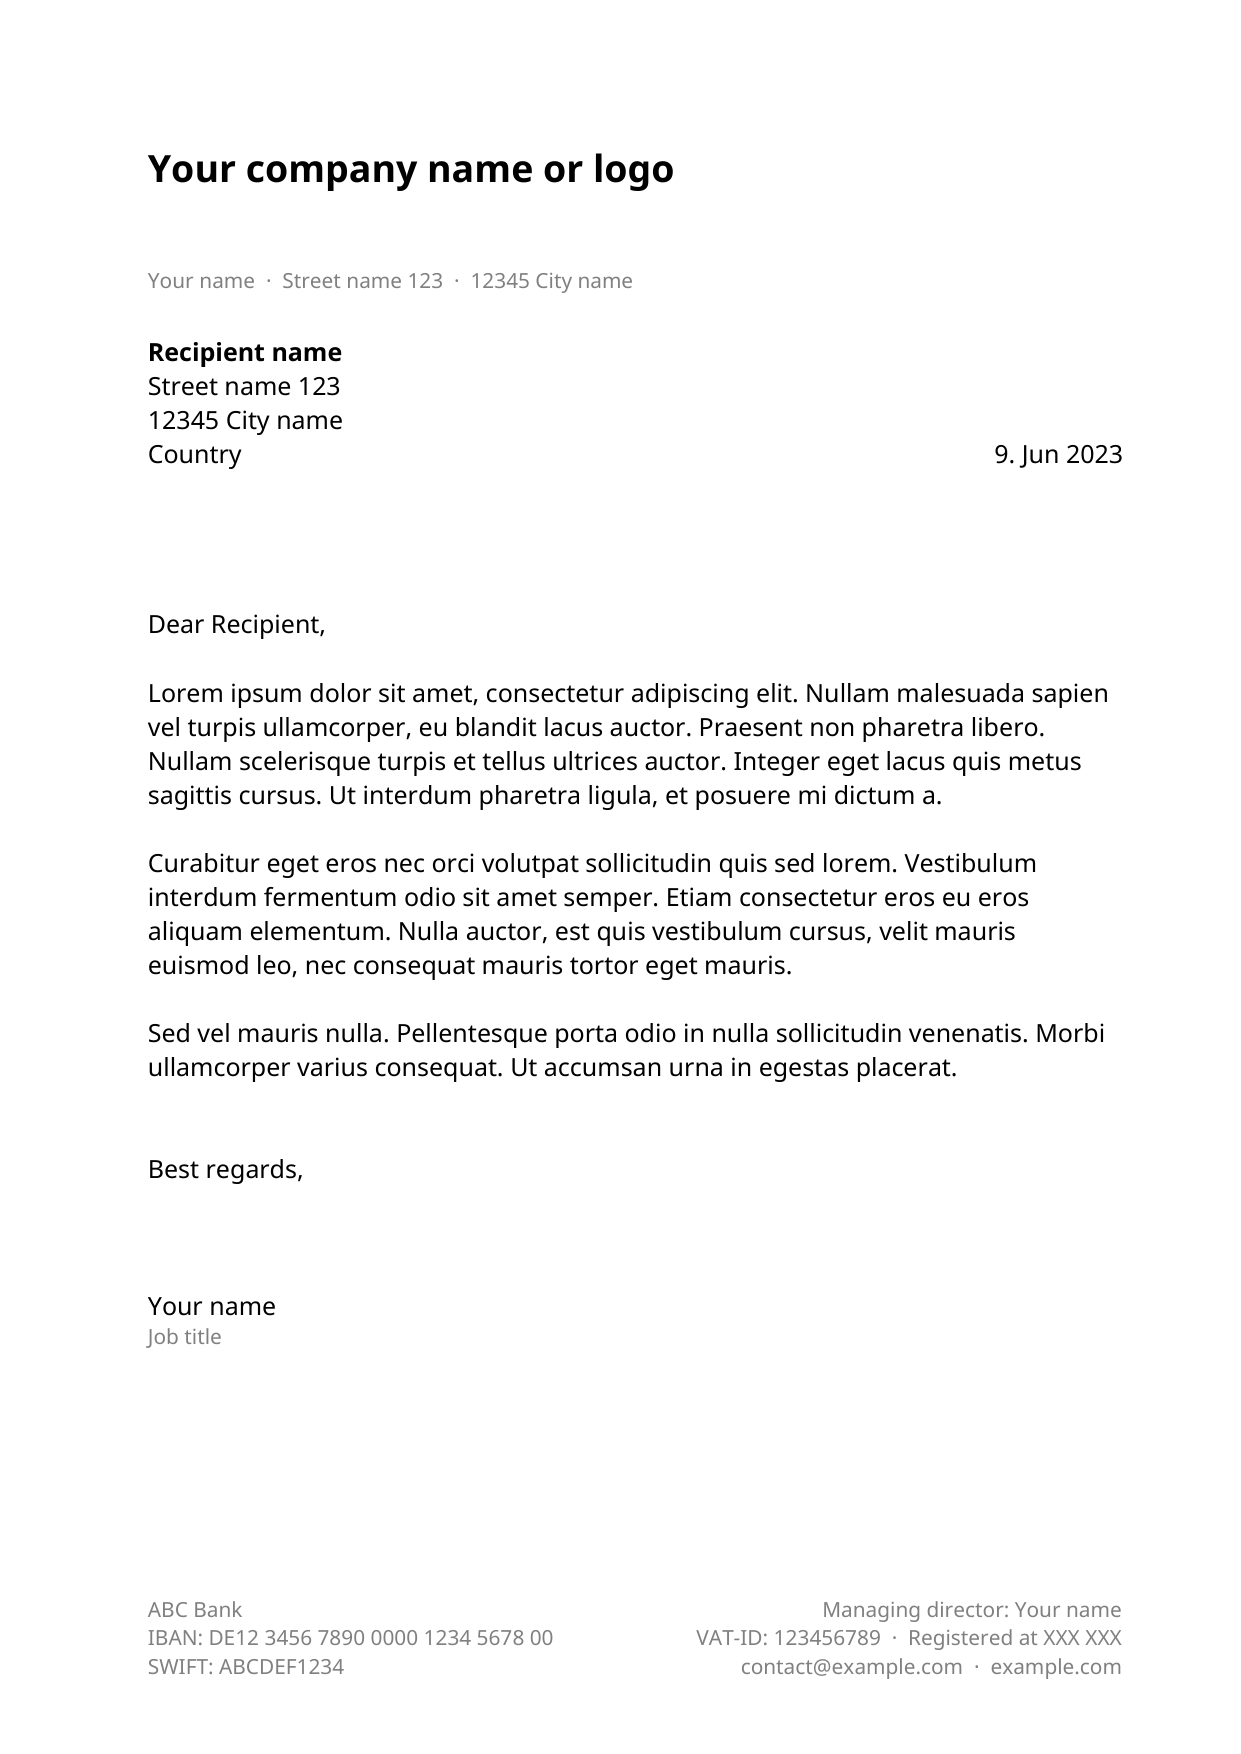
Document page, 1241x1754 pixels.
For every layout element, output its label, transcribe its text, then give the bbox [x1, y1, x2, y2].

text Lorem ipsum dolor sit amet, consectetur adipiscing elit. Nullam malesuada sapien vel turpis ullamcorper, eu blandit lacus auctor. Praesent non pharetra libero. Nullam scelerisque turpis et tellus ultrices auctor. Integer eget lacus quis metus sagittis cursus. Ut interdum pharetra ligula, et posuere mi dictum a. [148, 675, 1122, 811]
text Street name 123 [148, 369, 1122, 403]
text Your name [148, 1288, 1122, 1322]
text Job title [148, 1322, 1122, 1351]
text Dear Recipient, [148, 607, 1122, 641]
text Curabitur eget eros nec orci volutpat sollicitudin quis sed lorem. Vestibulum interdum fermentum odio sit amet semper. Etiam consectetur eros eu eros aliquam elementum. Nulla auctor, est quis vestibulum cursus, velit mauris euismod leo, nec consequat mauris tortor eget mauris. [148, 846, 1122, 982]
text 12345 City name [148, 403, 1122, 437]
text Your name · Street name 123 · 12345 City name [148, 266, 1122, 294]
text Best regards, [148, 1152, 1122, 1186]
text Recipient name [148, 334, 1122, 369]
text Sed vel mauris nulla. Pellentesque porta odio in nulla sollicitudin venenatis. Morbi ullamcorper varius consequat. Ut accumsan urna in egestas placerat. [148, 1016, 1122, 1084]
text Country 9. Jun 2023 [148, 437, 1122, 471]
